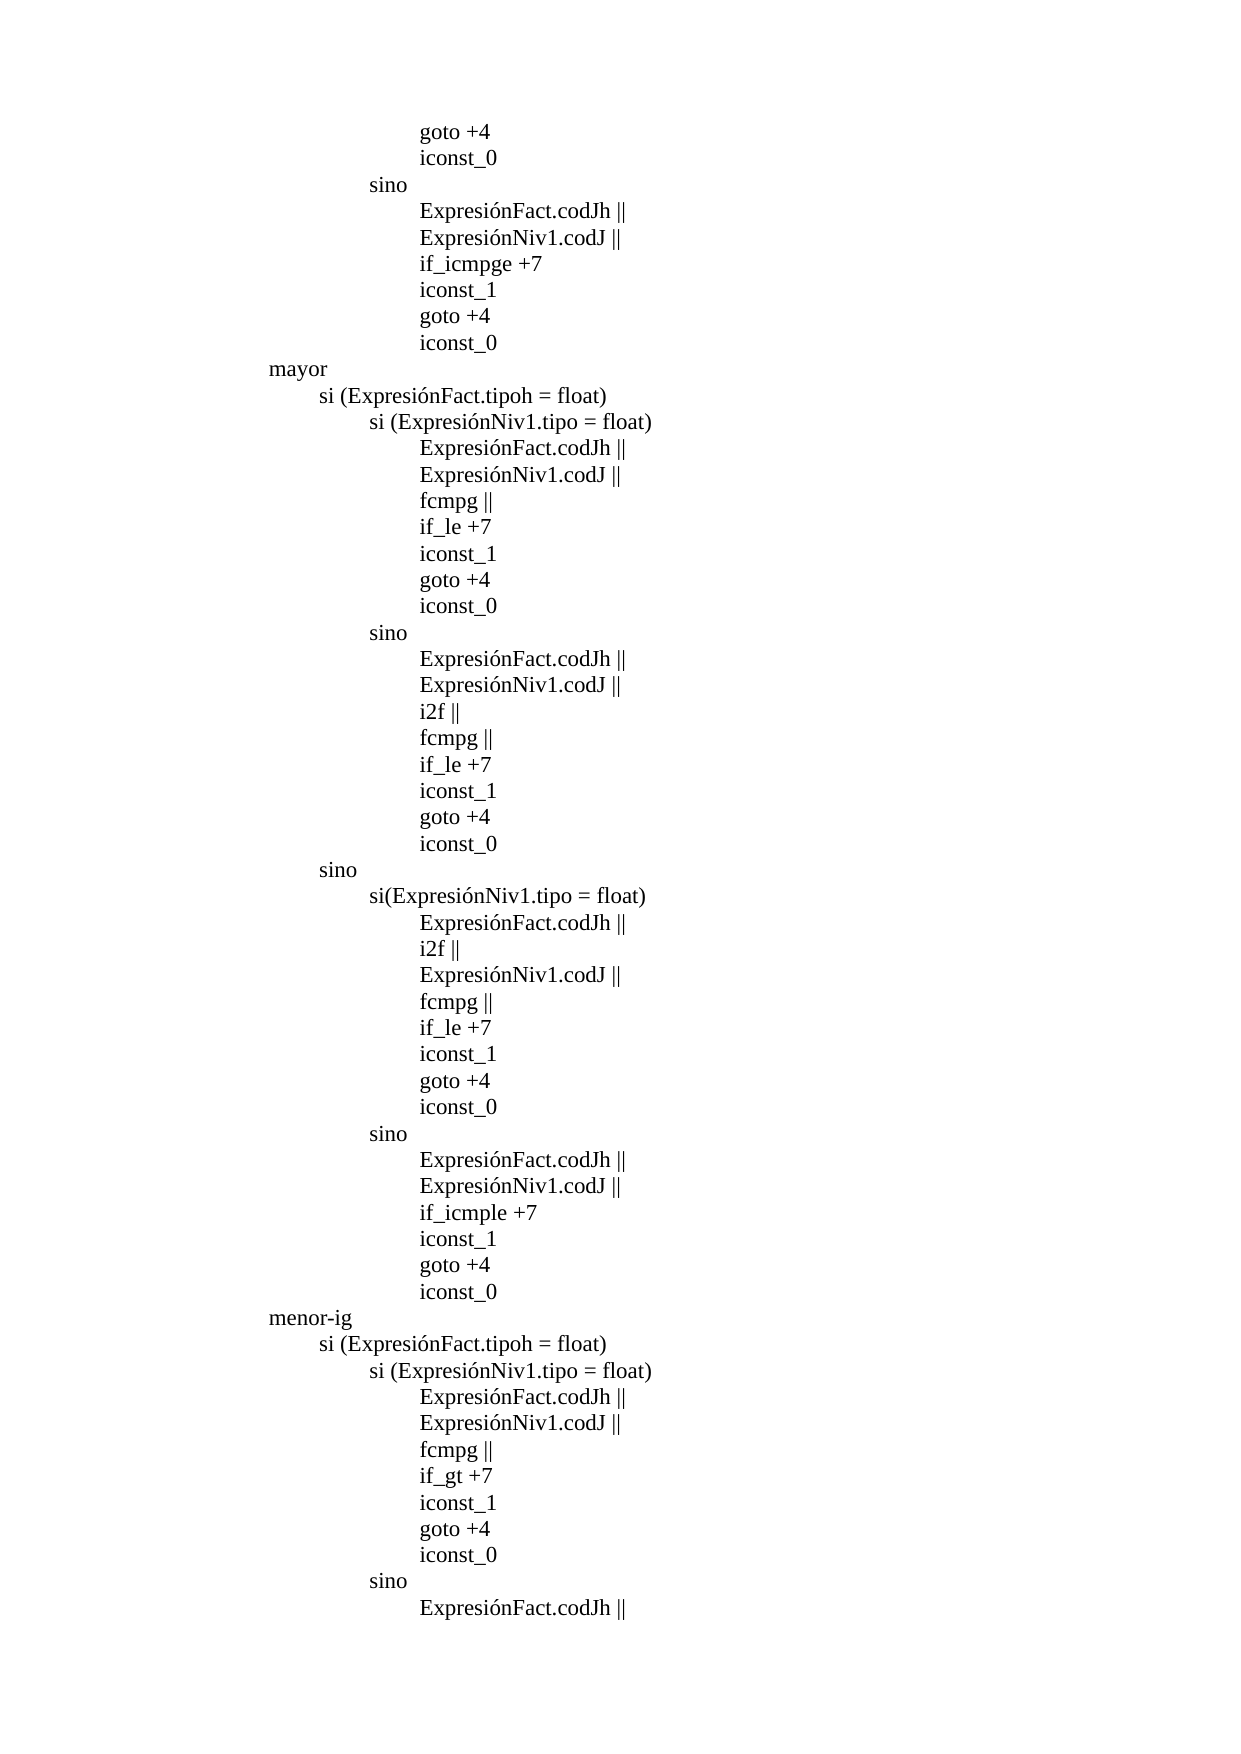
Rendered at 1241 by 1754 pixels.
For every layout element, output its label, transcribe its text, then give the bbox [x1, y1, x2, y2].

text fcmpg || [118, 1436, 1122, 1462]
text si(ExpresiónNiv1.tipo = float) [118, 882, 1122, 909]
text mayor [118, 355, 1122, 382]
text ExpresiónNiv1.codJ || [118, 1172, 1122, 1199]
text fcmpg || [118, 724, 1122, 751]
text ExpresiónFact.codJh || [118, 1146, 1122, 1172]
text ExpresiónNiv1.codJ || [118, 1409, 1122, 1436]
text ExpresiónNiv1.codJ || [118, 672, 1122, 698]
text sino [118, 171, 1122, 197]
text iconst_1 [118, 1488, 1122, 1515]
text ExpresiónFact.codJh || [118, 645, 1122, 672]
text fcmpg || [118, 988, 1122, 1014]
text sino [118, 1119, 1122, 1146]
text if_icmpge +7 [118, 250, 1122, 276]
text iconst_0 [118, 1093, 1122, 1119]
text iconst_1 [118, 1041, 1122, 1067]
text si (ExpresiónNiv1.tipo = float) [118, 408, 1122, 434]
text if_le +7 [118, 1014, 1122, 1041]
text goto +4 [118, 118, 1122, 144]
text ExpresiónFact.codJh || [118, 909, 1122, 935]
text ExpresiónFact.codJh || [118, 197, 1122, 223]
text i2f || [118, 935, 1122, 961]
text goto +4 [118, 303, 1122, 329]
text si (ExpresiónNiv1.tipo = float) [118, 1357, 1122, 1383]
text ExpresiónNiv1.codJ || [118, 223, 1122, 250]
text sino [118, 1568, 1122, 1594]
text iconst_1 [118, 1225, 1122, 1251]
text ExpresiónFact.codJh || [118, 434, 1122, 461]
text if_gt +7 [118, 1462, 1122, 1488]
text menor-ig [118, 1304, 1122, 1330]
text iconst_0 [118, 1278, 1122, 1304]
text ExpresiónNiv1.codJ || [118, 461, 1122, 487]
text iconst_0 [118, 1541, 1122, 1568]
text iconst_0 [118, 592, 1122, 619]
text si (ExpresiónFact.tipoh = float) [118, 1330, 1122, 1357]
text ExpresiónFact.codJh || [118, 1594, 1122, 1620]
text ExpresiónNiv1.codJ || [118, 961, 1122, 988]
text iconst_0 [118, 144, 1122, 171]
text si (ExpresiónFact.tipoh = float) [118, 382, 1122, 408]
text iconst_0 [118, 329, 1122, 355]
text if_le +7 [118, 751, 1122, 777]
text iconst_1 [118, 540, 1122, 566]
text goto +4 [118, 566, 1122, 592]
text sino [118, 619, 1122, 645]
text goto +4 [118, 803, 1122, 830]
text fcmpg || [118, 487, 1122, 513]
text iconst_1 [118, 276, 1122, 303]
text goto +4 [118, 1515, 1122, 1541]
text if_le +7 [118, 513, 1122, 540]
text iconst_0 [118, 830, 1122, 856]
text if_icmple +7 [118, 1199, 1122, 1225]
text ExpresiónFact.codJh || [118, 1383, 1122, 1409]
text goto +4 [118, 1067, 1122, 1093]
text goto +4 [118, 1251, 1122, 1278]
text iconst_1 [118, 777, 1122, 803]
text sino [118, 856, 1122, 882]
text i2f || [118, 698, 1122, 724]
